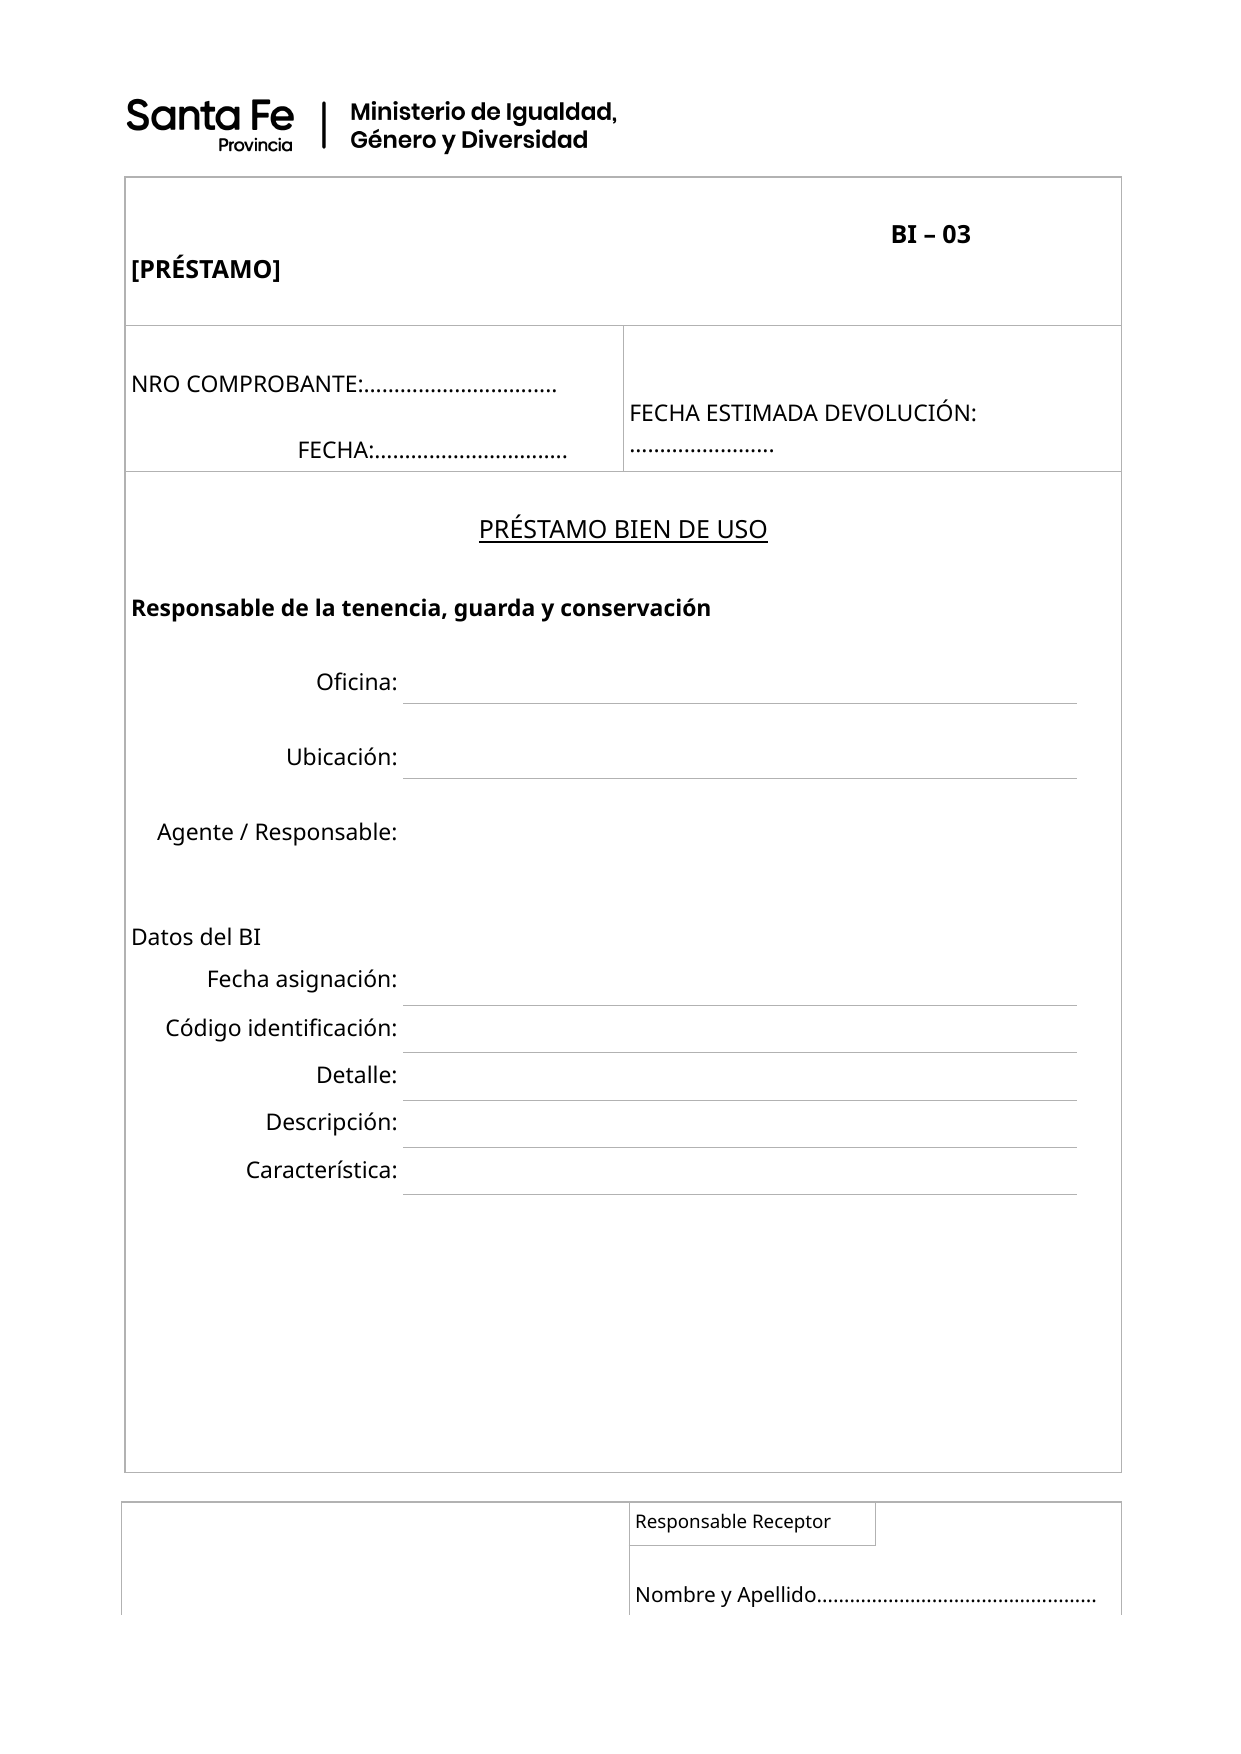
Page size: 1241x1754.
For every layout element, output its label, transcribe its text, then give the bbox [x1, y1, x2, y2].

table_cell [403, 1006, 1077, 1052]
table_cell Característica: [126, 1147, 403, 1194]
table_cell [1077, 703, 1121, 777]
table_cell [1077, 1147, 1121, 1194]
table_cell [601, 1241, 1077, 1472]
table_cell Descripción: [126, 1100, 403, 1147]
table_cell [122, 1545, 629, 1614]
table_cell [403, 704, 1077, 777]
table_cell PRÉSTAMO BIEN DE USO [126, 472, 1121, 552]
table_header [122, 1503, 629, 1545]
table_cell [1077, 1005, 1121, 1052]
table_cell [126, 1241, 601, 1472]
table_cell FECHA ESTIMADA DEVOLUCIÓN:…………………... [624, 326, 1121, 471]
table_cell [403, 1195, 1077, 1241]
table_header [876, 1503, 1121, 1545]
table_cell [1077, 629, 1121, 702]
table_cell Nombre y Apellido…………………………………………... [630, 1545, 1121, 1614]
table_cell Ubicación: [126, 703, 403, 777]
table_cell Responsable de la tenencia, guarda y conservación [126, 552, 1121, 628]
table_cell Agente / Responsable: [126, 778, 403, 852]
picture [102, 79, 651, 165]
table_cell Fecha asignación: [126, 958, 403, 1005]
table_cell [403, 1148, 1077, 1194]
table_cell [403, 1101, 1077, 1147]
table_cell [1077, 1241, 1121, 1472]
table_cell Código identificación: [126, 1005, 403, 1052]
table_cell [403, 1053, 1077, 1099]
table_cell [1077, 958, 1121, 1005]
table_cell [1077, 1052, 1121, 1099]
table_cell [1077, 1194, 1121, 1241]
table_cell [403, 629, 1077, 702]
table_cell NRO COMPROBANTE:………………………..... FECHA:………………………….. [126, 326, 623, 471]
table_cell [126, 1194, 403, 1241]
table_cell Detalle: [126, 1052, 403, 1099]
table_cell [403, 779, 1077, 852]
table_cell Datos del BI [126, 853, 1121, 958]
table_cell Oficina: [126, 629, 403, 702]
table_cell [1077, 1100, 1121, 1147]
table_cell [403, 958, 1077, 1005]
table_header BI – 03 [PRÉSTAMO] [126, 178, 1121, 325]
table_cell [1077, 778, 1121, 852]
table_header Responsable Receptor [630, 1503, 875, 1545]
